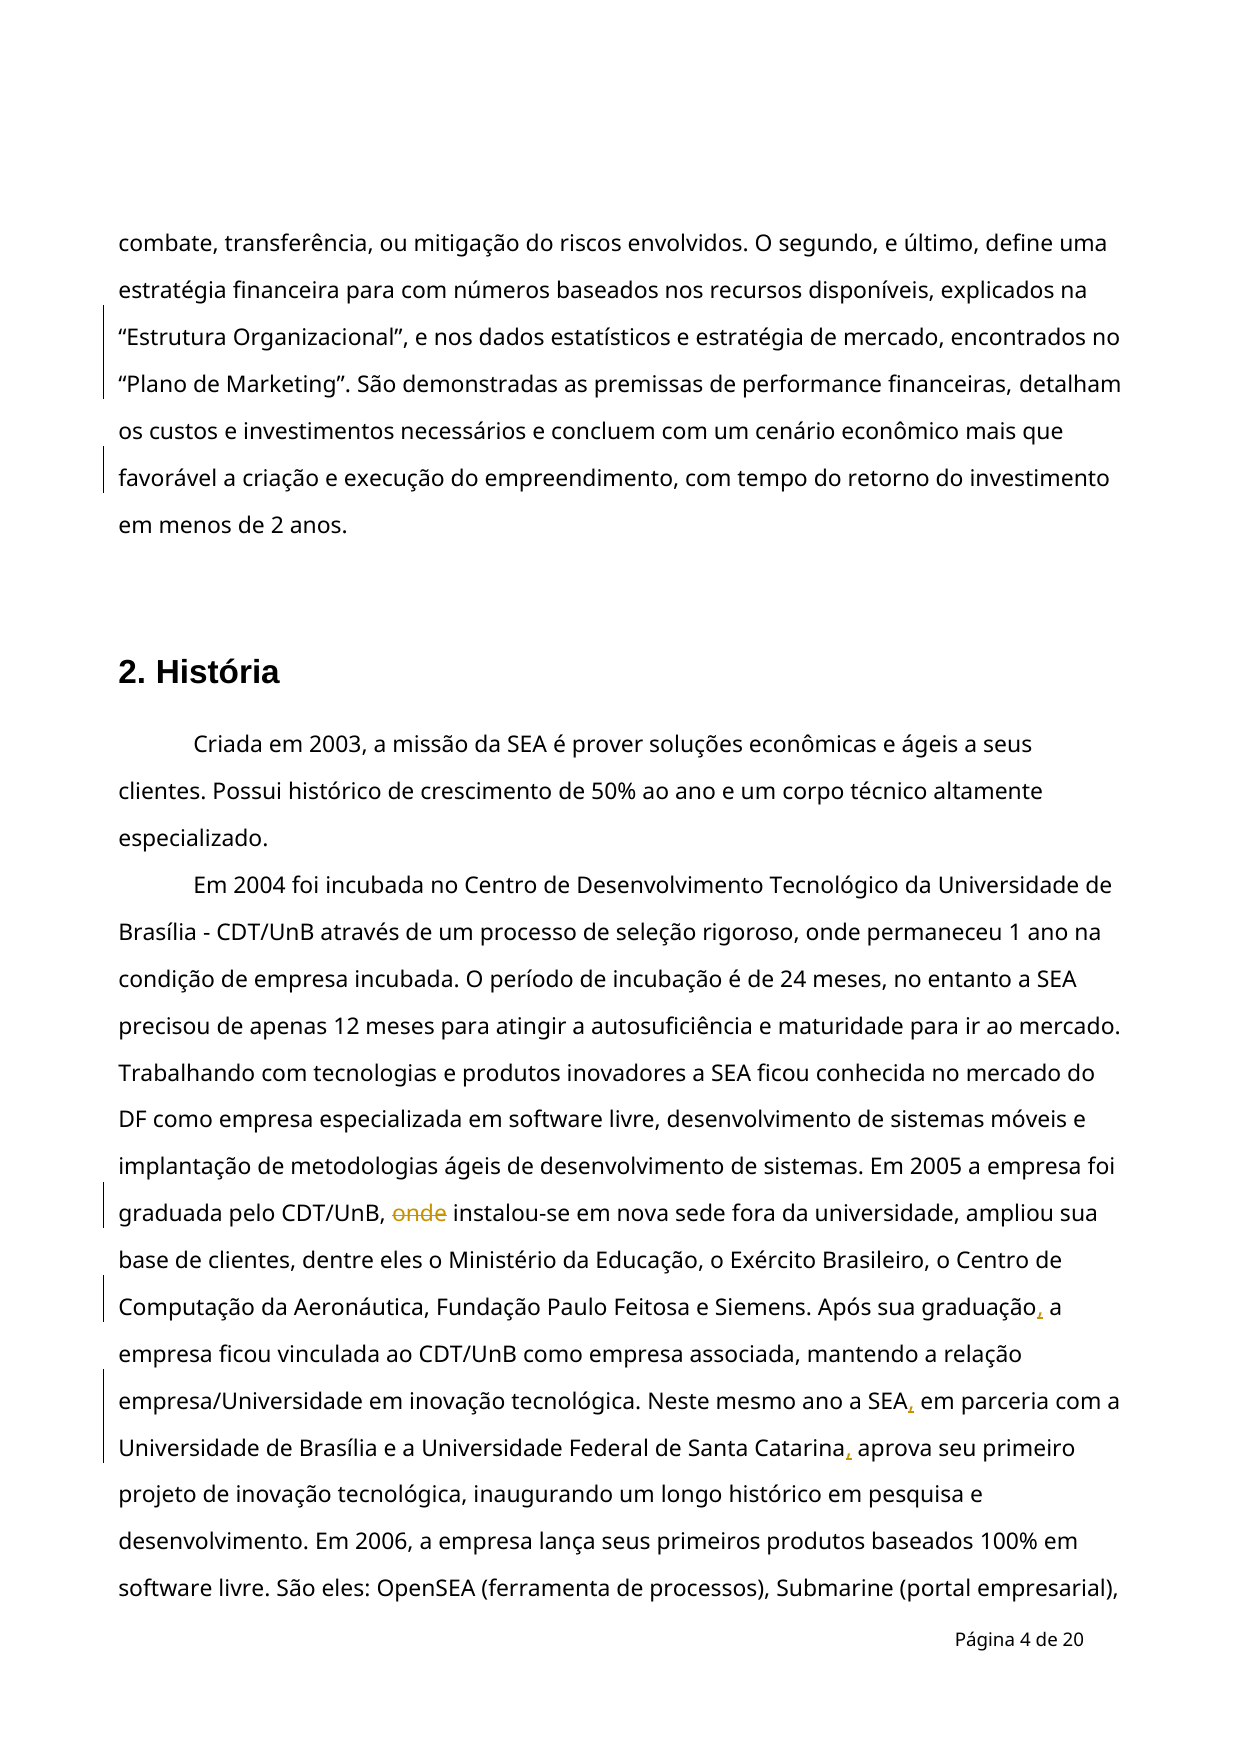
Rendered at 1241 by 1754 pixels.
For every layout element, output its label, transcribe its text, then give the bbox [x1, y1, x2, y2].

text combate, transferência, ou mitigação do riscos envolvidos. O segundo, e último, define uma estratégia financeira para com números baseados nos recursos disponíveis, explicados na “Estrutura Organizacional”, e nos dados estatísticos e estratégia de mercado, encontrados no “Plano de Marketing”. São demonstradas as premissas de performance financeiras, detalham os custos e investimentos necessários e concluem com um cenário econômico mais que favorável a criação e execução do empreendimento, com tempo do retorno do investimento em menos de 2 anos. [118, 227, 1122, 540]
text Em 2004 foi incubada no Centro de Desenvolvimento Tecnológico da Universidade de Brasília - CDT/UnB através de um processo de seleção rigoroso, onde permaneceu 1 ano na condição de empresa incubada. O período de incubação é de 24 meses, no entanto a SEA precisou de apenas 12 meses para atingir a autosuficiência e maturidade para ir ao mercado. Trabalhando com tecnologias e produtos inovadores a SEA ficou conhecida no mercado do DF como empresa especializada em software livre, desenvolvimento de sistemas móveis e implantação de metodologias ágeis de desenvolvimento de sistemas. Em 2005 a empresa foi graduada pelo CDT/UnB, instalou-se em nova sede fora da universidade, ampliou sua base de clientes, dentre eles o Ministério da Educação, o Exército Brasileiro, o Centro de Computação da Aeronáutica, Fundação Paulo Feitosa e Siemens. Após sua graduação, a empresa ficou vinculada ao CDT/UnB como empresa associada, mantendo a relação empresa/Universidade em inovação tecnológica. Neste mesmo ano a SEA, em parceria com a Universidade de Brasília e a Universidade Federal de Santa Catarina, aprova seu primeiro projeto de inovação tecnológica, inaugurando um longo histórico em pesquisa e desenvolvimento. Em 2006, a empresa lança seus primeiros produtos baseados 100% em software livre. São eles: OpenSEA (ferramenta de processos), Submarine (portal empresarial), [118, 869, 1122, 1603]
subtitle História [118, 654, 1122, 691]
text Criada em 2003, a missão da SEA é prover soluções econômicas e ágeis a seus clientes. Possui histórico de crescimento de 50% ao ano e um corpo técnico altamente especializado. [118, 728, 1122, 853]
